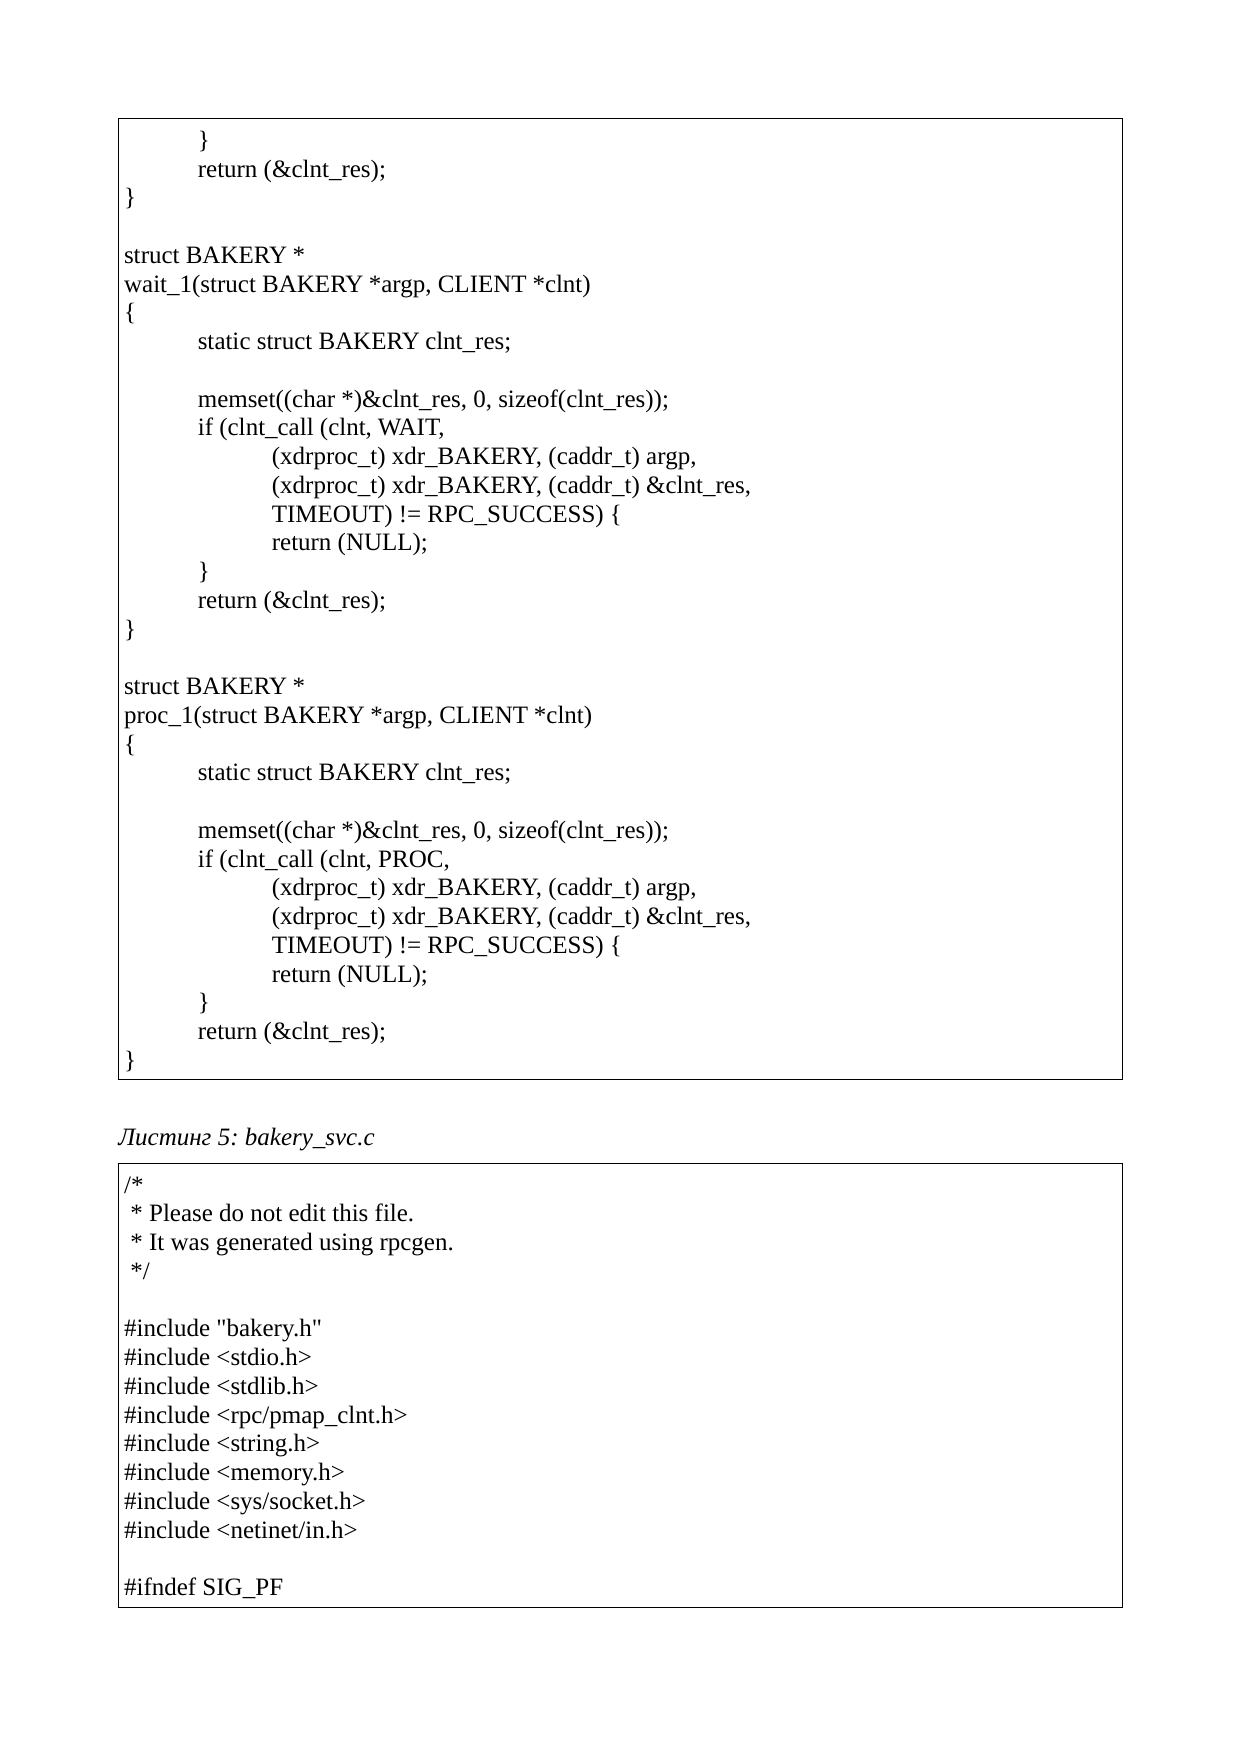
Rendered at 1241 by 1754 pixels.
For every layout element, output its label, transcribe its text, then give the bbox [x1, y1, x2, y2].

table_header /* * Please do not edit this file. * It was generated using rpcgen. */ #include "bakery.h" #include <stdio.h> #include <stdlib.h> #include <rpc/pmap_clnt.h> #include <string.h> #include <memory.h> #include <sys/socket.h> #include <netinet/in.h> #ifndef SIG_PF [119, 1164, 1122, 1607]
text Листинг 5: bakery_svc.c [118, 1122, 1122, 1150]
table_header } return (&clnt_res); } struct BAKERY * wait_1(struct BAKERY *argp, CLIENT *clnt) { static struct BAKERY clnt_res; memset((char *)&clnt_res, 0, sizeof(clnt_res)); if (clnt_call (clnt, WAIT, (xdrproc_t) xdr_BAKERY, (caddr_t) argp, (xdrproc_t) xdr_BAKERY, (caddr_t) &clnt_res, TIMEOUT) != RPC_SUCCESS) { return (NULL); } return (&clnt_res); } struct BAKERY * proc_1(struct BAKERY *argp, CLIENT *clnt) { static struct BAKERY clnt_res; memset((char *)&clnt_res, 0, sizeof(clnt_res)); if (clnt_call (clnt, PROC, (xdrproc_t) xdr_BAKERY, (caddr_t) argp, (xdrproc_t) xdr_BAKERY, (caddr_t) &clnt_res, TIMEOUT) != RPC_SUCCESS) { return (NULL); } return (&clnt_res); } [119, 119, 1122, 1079]
